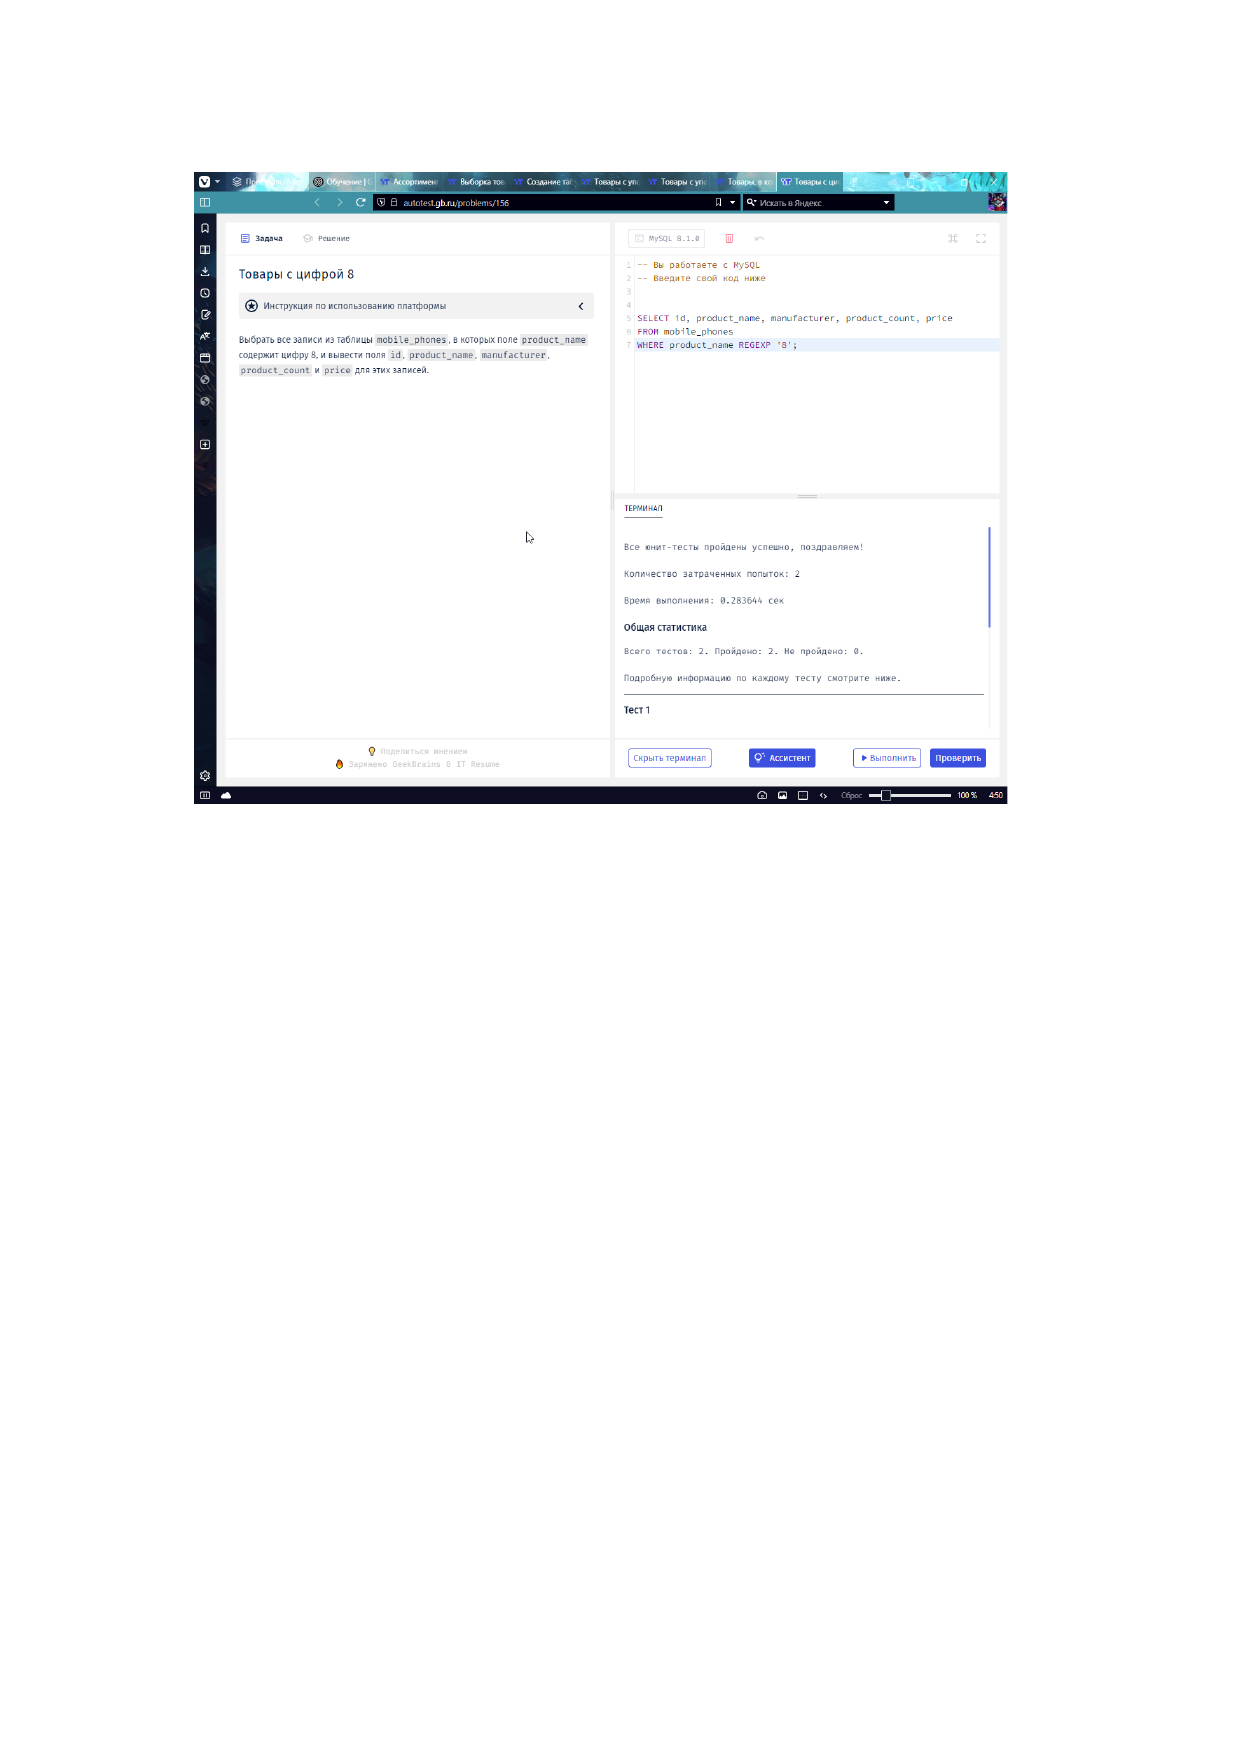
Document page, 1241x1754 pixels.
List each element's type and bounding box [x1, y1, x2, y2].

picture [194, 172, 1008, 804]
